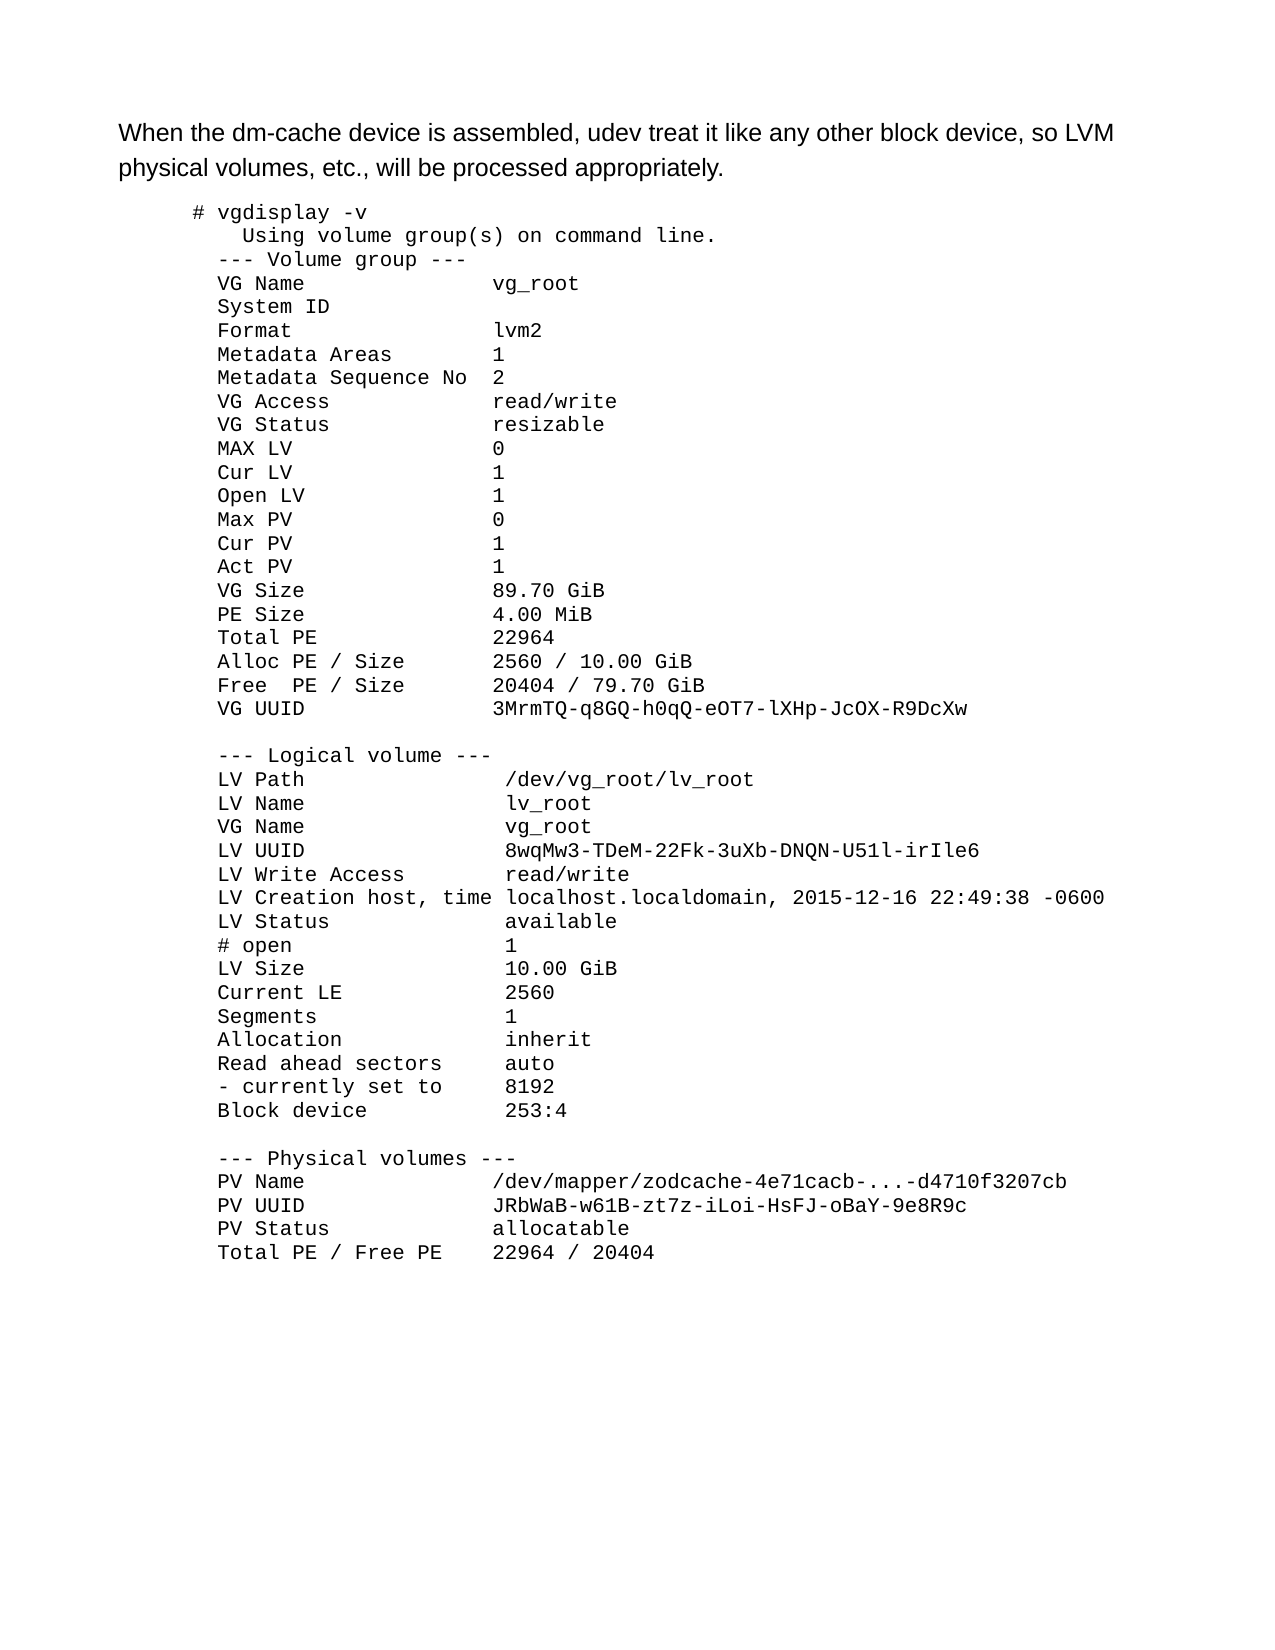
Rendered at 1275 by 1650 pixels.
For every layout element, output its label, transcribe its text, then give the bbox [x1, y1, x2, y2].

text VG UUID 3MrmTQ-q8GQ-h0qQ-eOT7-lXHp-JcOX-R9DcXw [192, 698, 1157, 722]
text Act PV 1 [192, 556, 1157, 580]
text Metadata Sequence No 2 [192, 367, 1157, 391]
text PE Size 4.00 MiB [192, 604, 1157, 627]
text VG Name vg_root [192, 816, 1157, 840]
text Current LE 2560 [192, 982, 1157, 1006]
text LV Path /dev/vg_root/lv_root [192, 769, 1157, 793]
text Free PE / Size 20404 / 79.70 GiB [192, 674, 1157, 698]
text Max PV 0 [192, 509, 1157, 533]
text Open LV 1 [192, 485, 1157, 509]
text Allocation inherit [192, 1029, 1157, 1053]
text PV Status allocatable [192, 1218, 1157, 1242]
text VG Name vg_root [192, 273, 1157, 296]
text VG Status resizable [192, 414, 1157, 438]
text VG Access read/write [192, 391, 1157, 414]
text Metadata Areas 1 [192, 343, 1157, 367]
text Total PE / Free PE 22964 / 20404 [192, 1242, 1157, 1266]
text Read ahead sectors auto [192, 1053, 1157, 1077]
text LV Status available [192, 911, 1157, 935]
text Format lvm2 [192, 320, 1157, 343]
text # open 1 [192, 935, 1157, 958]
text LV Name lv_root [192, 793, 1157, 816]
text --- Physical volumes --- [192, 1147, 1157, 1171]
text Segments 1 [192, 1006, 1157, 1029]
text Block device 253:4 [192, 1100, 1157, 1124]
text # vgdisplay -v [192, 202, 1157, 225]
text VG Size 89.70 GiB [192, 580, 1157, 604]
text When the dm-cache device is assembled, udev treat it like any other block device, so LVM physical volumes, etc., will be processed appropriately. [118, 118, 1157, 181]
text PV UUID JRbWaB-w61B-zt7z-iLoi-HsFJ-oBaY-9e8R9c [192, 1195, 1157, 1218]
text Cur LV 1 [192, 462, 1157, 485]
text System ID [192, 296, 1157, 320]
text MAX LV 0 [192, 438, 1157, 462]
text Total PE 22964 [192, 627, 1157, 651]
text Alloc PE / Size 2560 / 10.00 GiB [192, 651, 1157, 674]
text --- Logical volume --- [192, 746, 1157, 769]
text PV Name /dev/mapper/zodcache-4e71cacb-...-d4710f3207cb [192, 1171, 1157, 1195]
text LV Size 10.00 GiB [192, 958, 1157, 982]
text Using volume group(s) on command line. [192, 225, 1157, 249]
text Cur PV 1 [192, 533, 1157, 556]
text LV UUID 8wqMw3-TDeM-22Fk-3uXb-DNQN-U51l-irIle6 [192, 840, 1157, 864]
text - currently set to 8192 [192, 1077, 1157, 1100]
text LV Creation host, time localhost.localdomain, 2015-12-16 22:49:38 -0600 [192, 887, 1157, 911]
text LV Write Access read/write [192, 864, 1157, 887]
text --- Volume group --- [192, 249, 1157, 273]
